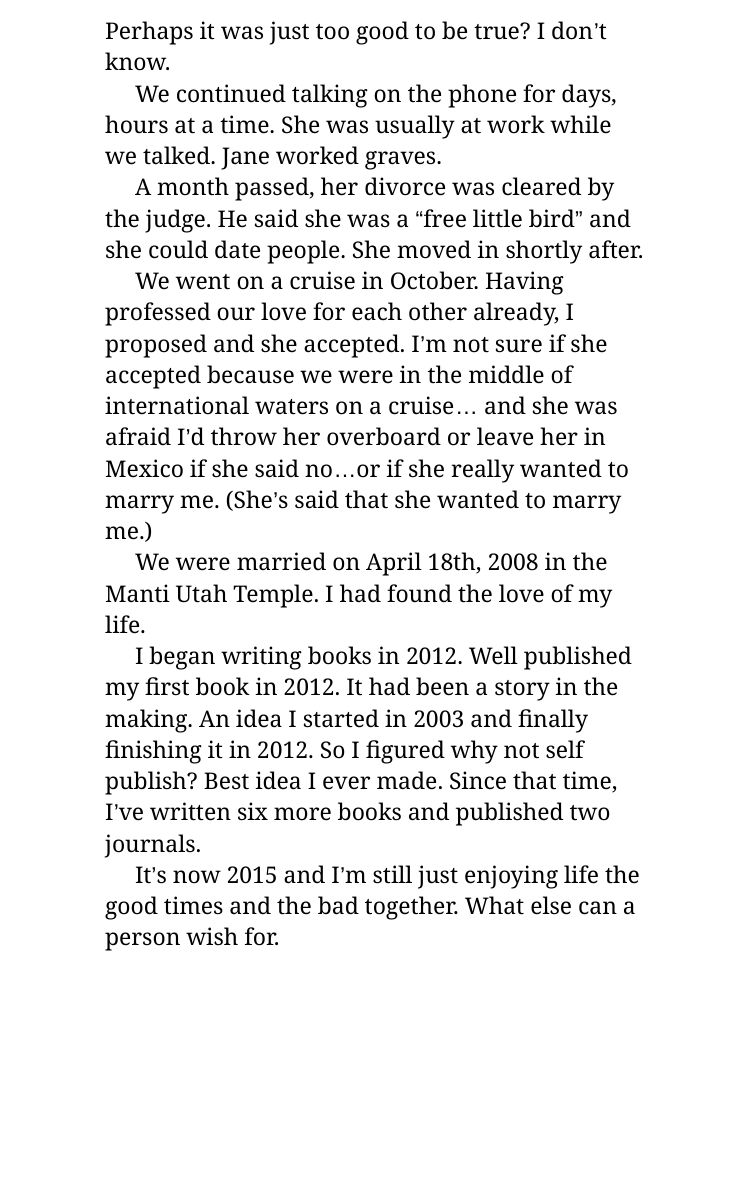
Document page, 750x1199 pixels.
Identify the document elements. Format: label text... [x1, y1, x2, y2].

text We were married on April 18th, 2008 in the Manti Utah Temple. I had found the love of my life. [105, 546, 645, 640]
text I began writing books in 2012. Well published my first book in 2012. It had been a story in the making. An idea I started in 2003 and finally finishing it in 2012. So I figured why not self publish? Best idea I ever made. Since that time, I’ve written six more books and published two journals. [105, 640, 645, 859]
text We went on a cruise in October. Having professed our love for each other already, I proposed and she accepted. I’m not sure if she accepted because we were in the middle of international waters on a cruise… and she was afraid I’d throw her overboard or leave her in Mexico if she said no…or if she really wanted to marry me. (She’s said that she wanted to marry me.) [105, 265, 645, 546]
text A month passed, her divorce was cleared by the judge. He said she was a “free little bird” and she could date people. She moved in shortly after. [105, 171, 645, 265]
text It’s now 2015 and I’m still just enjoying life the good times and the bad together. What else can a person wish for. [105, 859, 645, 952]
text We continued talking on the phone for days, hours at a time. She was usually at work while we talked. Jane worked graves. [105, 77, 645, 171]
text Perhaps it was just too good to be true? I don’t know. [105, 15, 645, 77]
